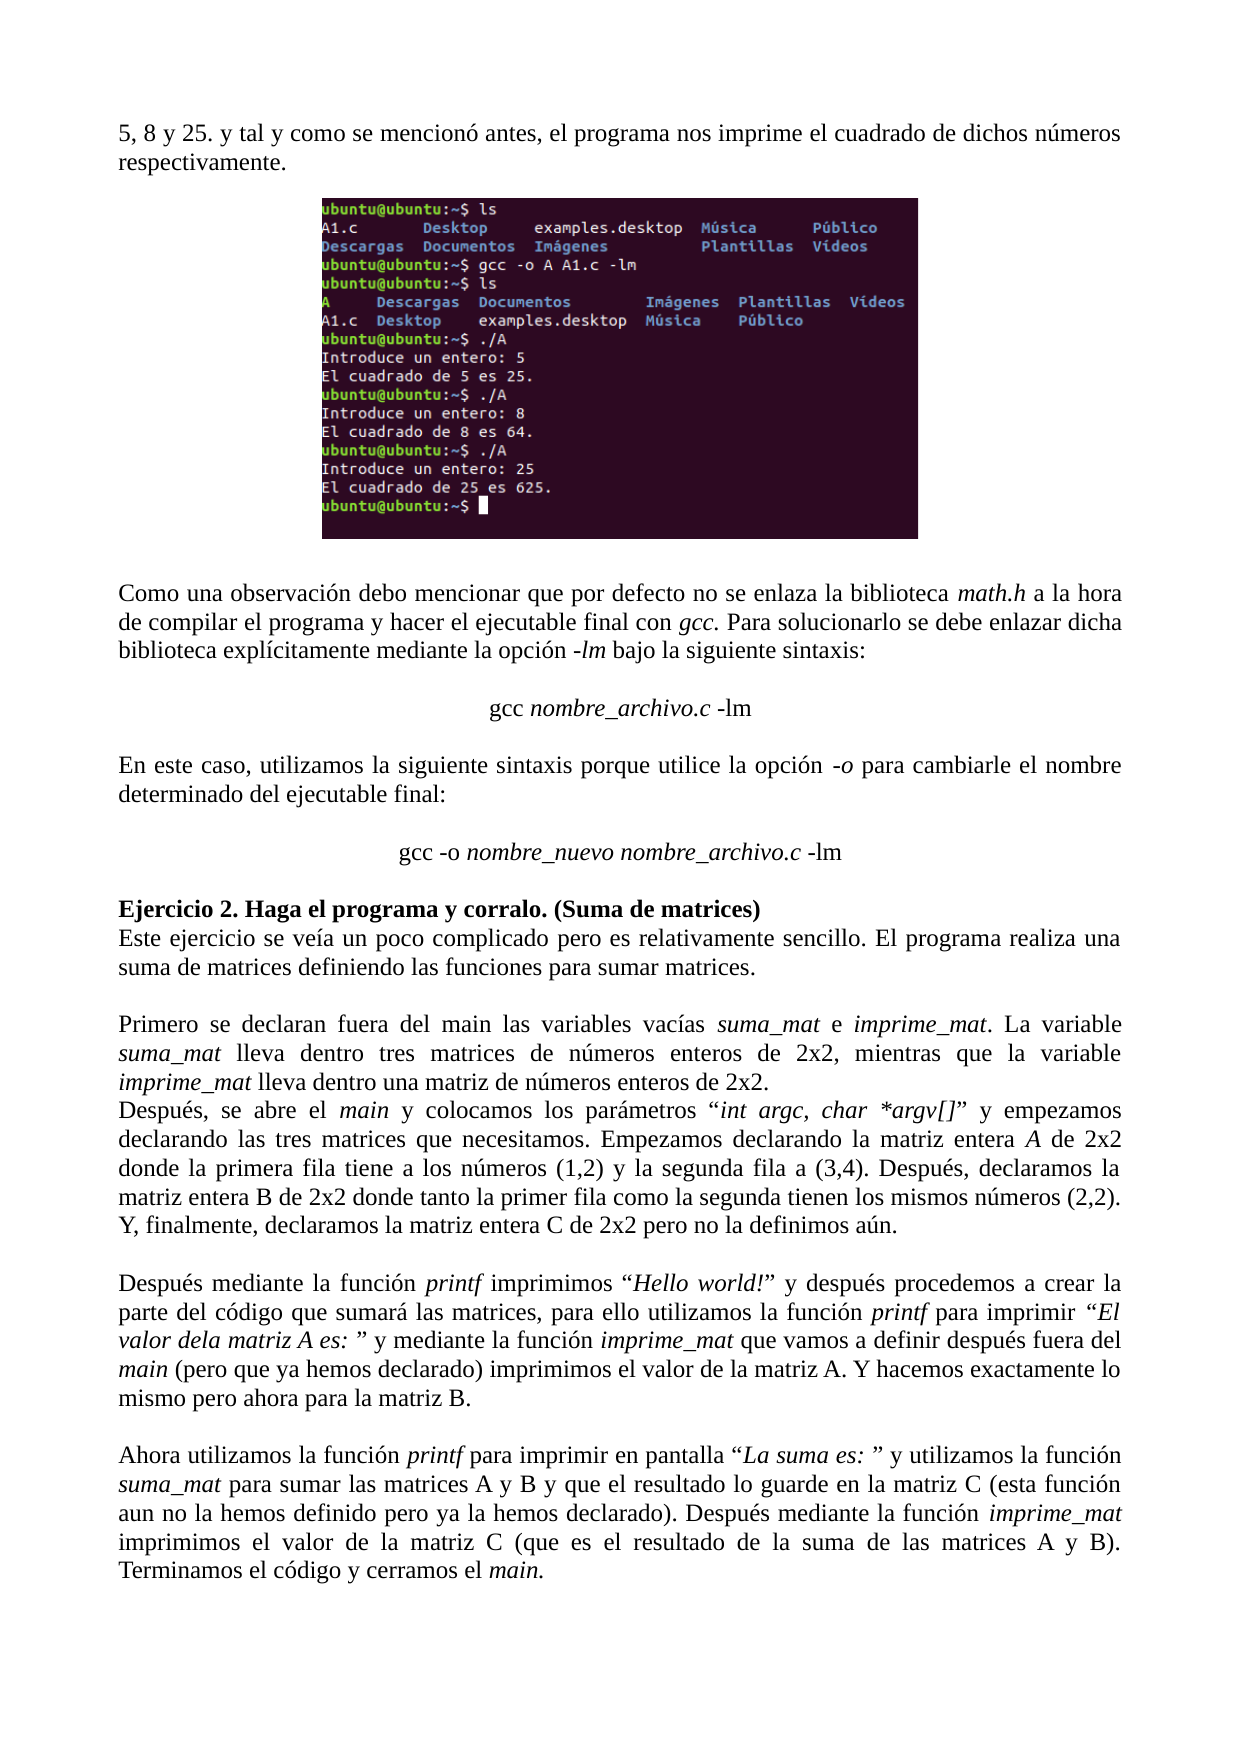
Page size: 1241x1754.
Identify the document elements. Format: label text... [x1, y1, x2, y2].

text 5, 8 y 25. y tal y como se mencionó antes, el programa nos imprime el cuadrado de dichos números respectivamente. [118, 118, 1122, 176]
text gcc -o nombre_nuevo nombre_archivo.c -lm [118, 837, 1122, 866]
text Este ejercicio se veía un poco complicado pero es relativamente sencillo. El programa realiza una suma de matrices definiendo las funciones para sumar matrices. [118, 923, 1122, 981]
text Primero se declaran fuera del main las variables vacías suma_mat e imprime_mat. La variable suma_mat lleva dentro tres matrices de números enteros de 2x2, mientras que la variable imprime_mat lleva dentro una matriz de números enteros de 2x2. [118, 1009, 1122, 1096]
text Después mediante la función printf imprimimos “Hello world!” y después procedemos a crear la parte del código que sumará las matrices, para ello utilizamos la función printf para imprimir “El valor dela matriz A es: ” y mediante la función imprime_mat que vamos a definir después fuera del main (pero que ya hemos declarado) imprimimos el valor de la matriz A. Y hacemos exactamente lo mismo pero ahora para la matriz B. [118, 1268, 1122, 1412]
text En este caso, utilizamos la siguiente sintaxis porque utilice la opción -o para cambiarle el nombre determinado del ejecutable final: [118, 751, 1122, 808]
text Después, se abre el main y colocamos los parámetros “int argc, char *argv[]” y empezamos declarando las tres matrices que necesitamos. Empezamos declarando la matriz entera A de 2x2 donde la primera fila tiene a los números (1,2) y la segunda fila a (3,4). Después, declaramos la matriz entera B de 2x2 donde tanto la primer fila como la segunda tienen los mismos números (2,2). Y, finalmente, declaramos la matriz entera C de 2x2 pero no la definimos aún. [118, 1096, 1122, 1239]
text Ahora utilizamos la función printf para imprimir en pantalla “La suma es: ” y utilizamos la función suma_mat para sumar las matrices A y B y que el resultado lo guarde en la matriz C (esta función aun no la hemos definido pero ya la hemos declarado). Después mediante la función imprime_mat imprimimos el valor de la matriz C (que es el resultado de la suma de las matrices A y B). Terminamos el código y cerramos el main. [118, 1441, 1122, 1584]
text Ejercicio 2. Haga el programa y corralo. (Suma de matrices) [118, 894, 1122, 923]
picture [322, 198, 919, 539]
text Como una observación debo mencionar que por defecto no se enlaza la biblioteca math.h a la hora de compilar el programa y hacer el ejecutable final con gcc. Para solucionarlo se debe enlazar dicha biblioteca explícitamente mediante la opción -lm bajo la siguiente sintaxis: [118, 578, 1122, 664]
text gcc nombre_archivo.c -lm [118, 693, 1122, 722]
